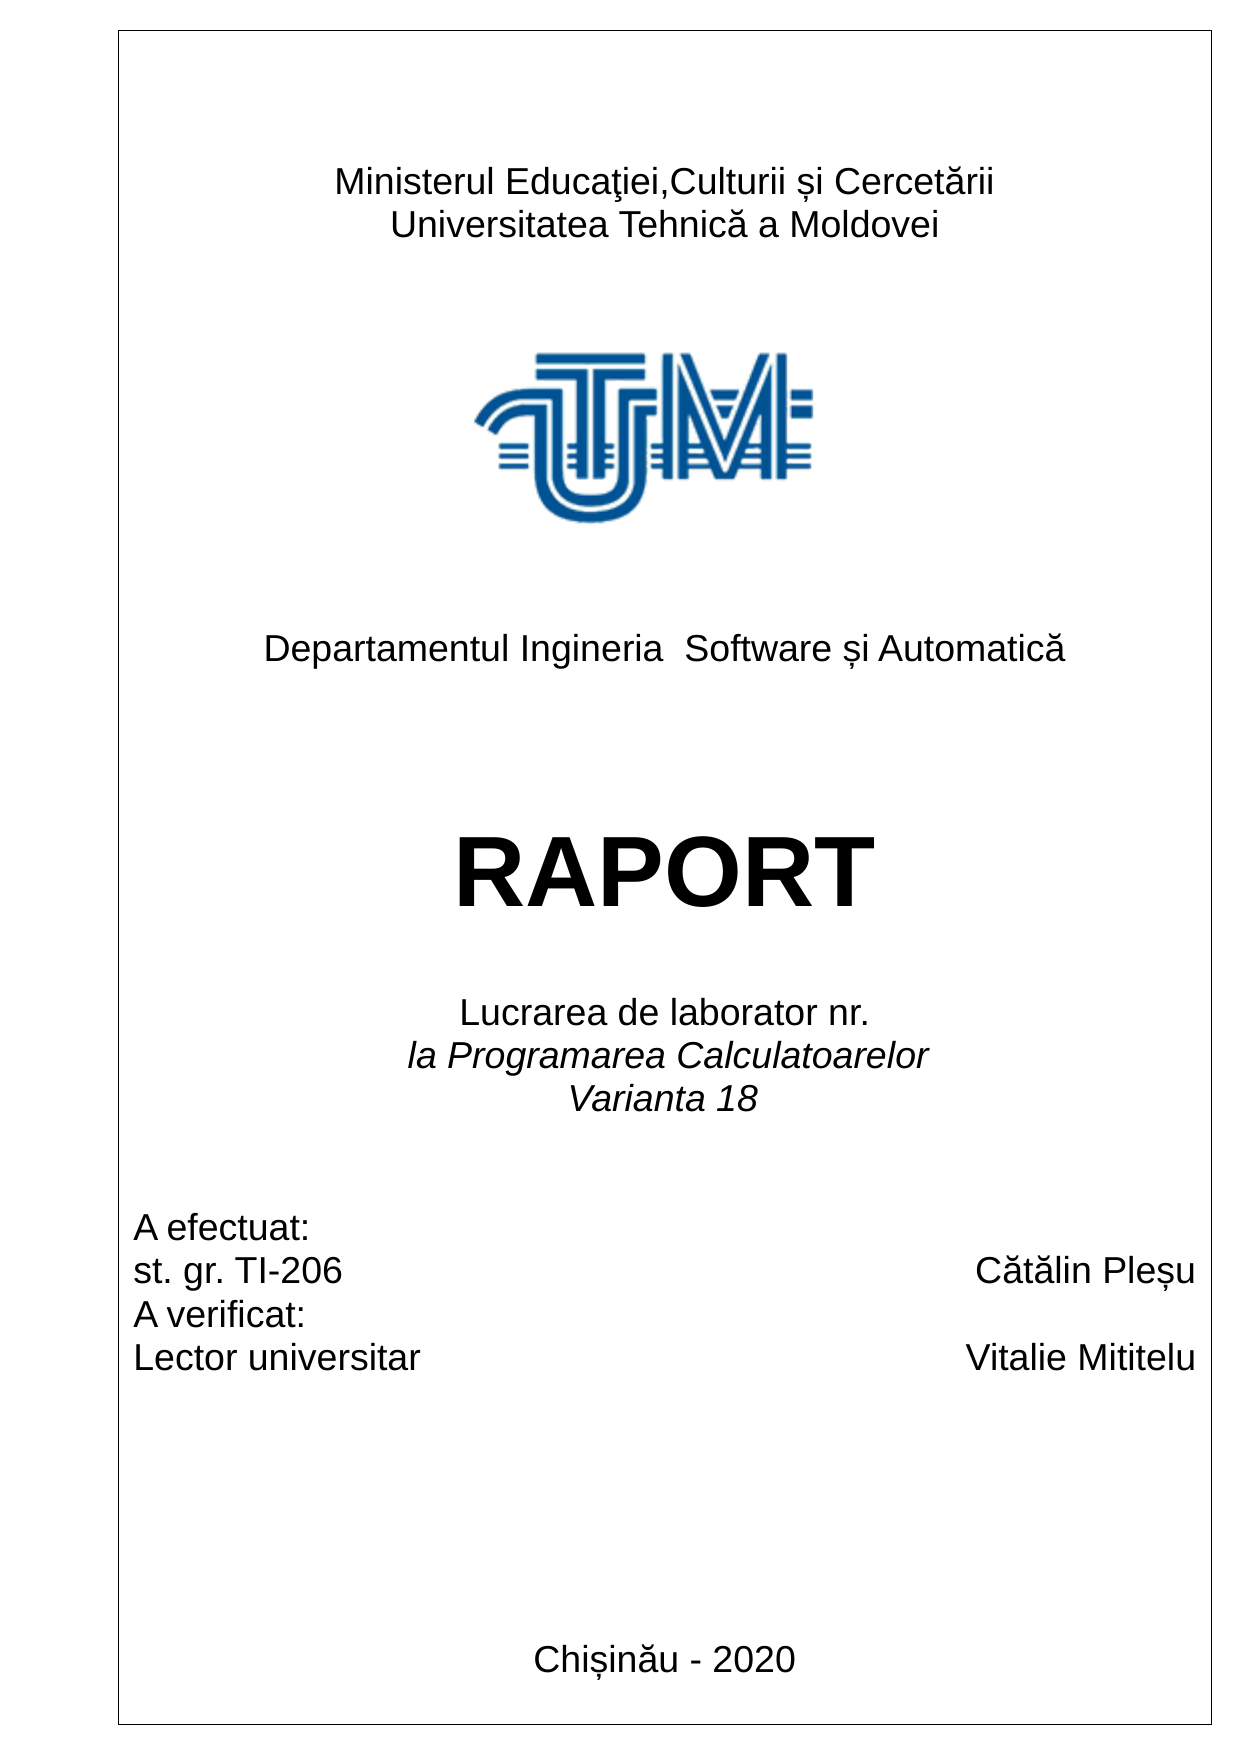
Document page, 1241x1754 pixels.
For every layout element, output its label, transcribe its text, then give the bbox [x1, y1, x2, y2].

table_header A efectuat: [133, 1206, 664, 1249]
table_cell Cătălin Pleșu [664, 1249, 1196, 1292]
text Varianta 18 [133, 1076, 1196, 1119]
text Departamentul Ingineria Software și Automatică [133, 626, 1196, 669]
text Universitatea Tehnică a Moldovei [133, 202, 1196, 246]
text Ministerul Educaţiei,Culturii și Cercetării [133, 159, 1196, 202]
text Lucrarea de laborator nr. [133, 990, 1196, 1033]
table_cell Lector universitar [133, 1335, 664, 1378]
picture [467, 293, 862, 578]
table_cell st. gr. TI-206 [133, 1249, 664, 1292]
text Chișinău - 2020 [133, 1637, 1196, 1680]
table_cell [664, 1292, 1196, 1335]
table_header [664, 1206, 1196, 1249]
text la Programarea Calculatoarelor [133, 1033, 1196, 1076]
table_cell A verificat: [133, 1292, 664, 1335]
text RAPORT [133, 813, 1196, 928]
table_cell Vitalie Mititelu [664, 1335, 1196, 1378]
